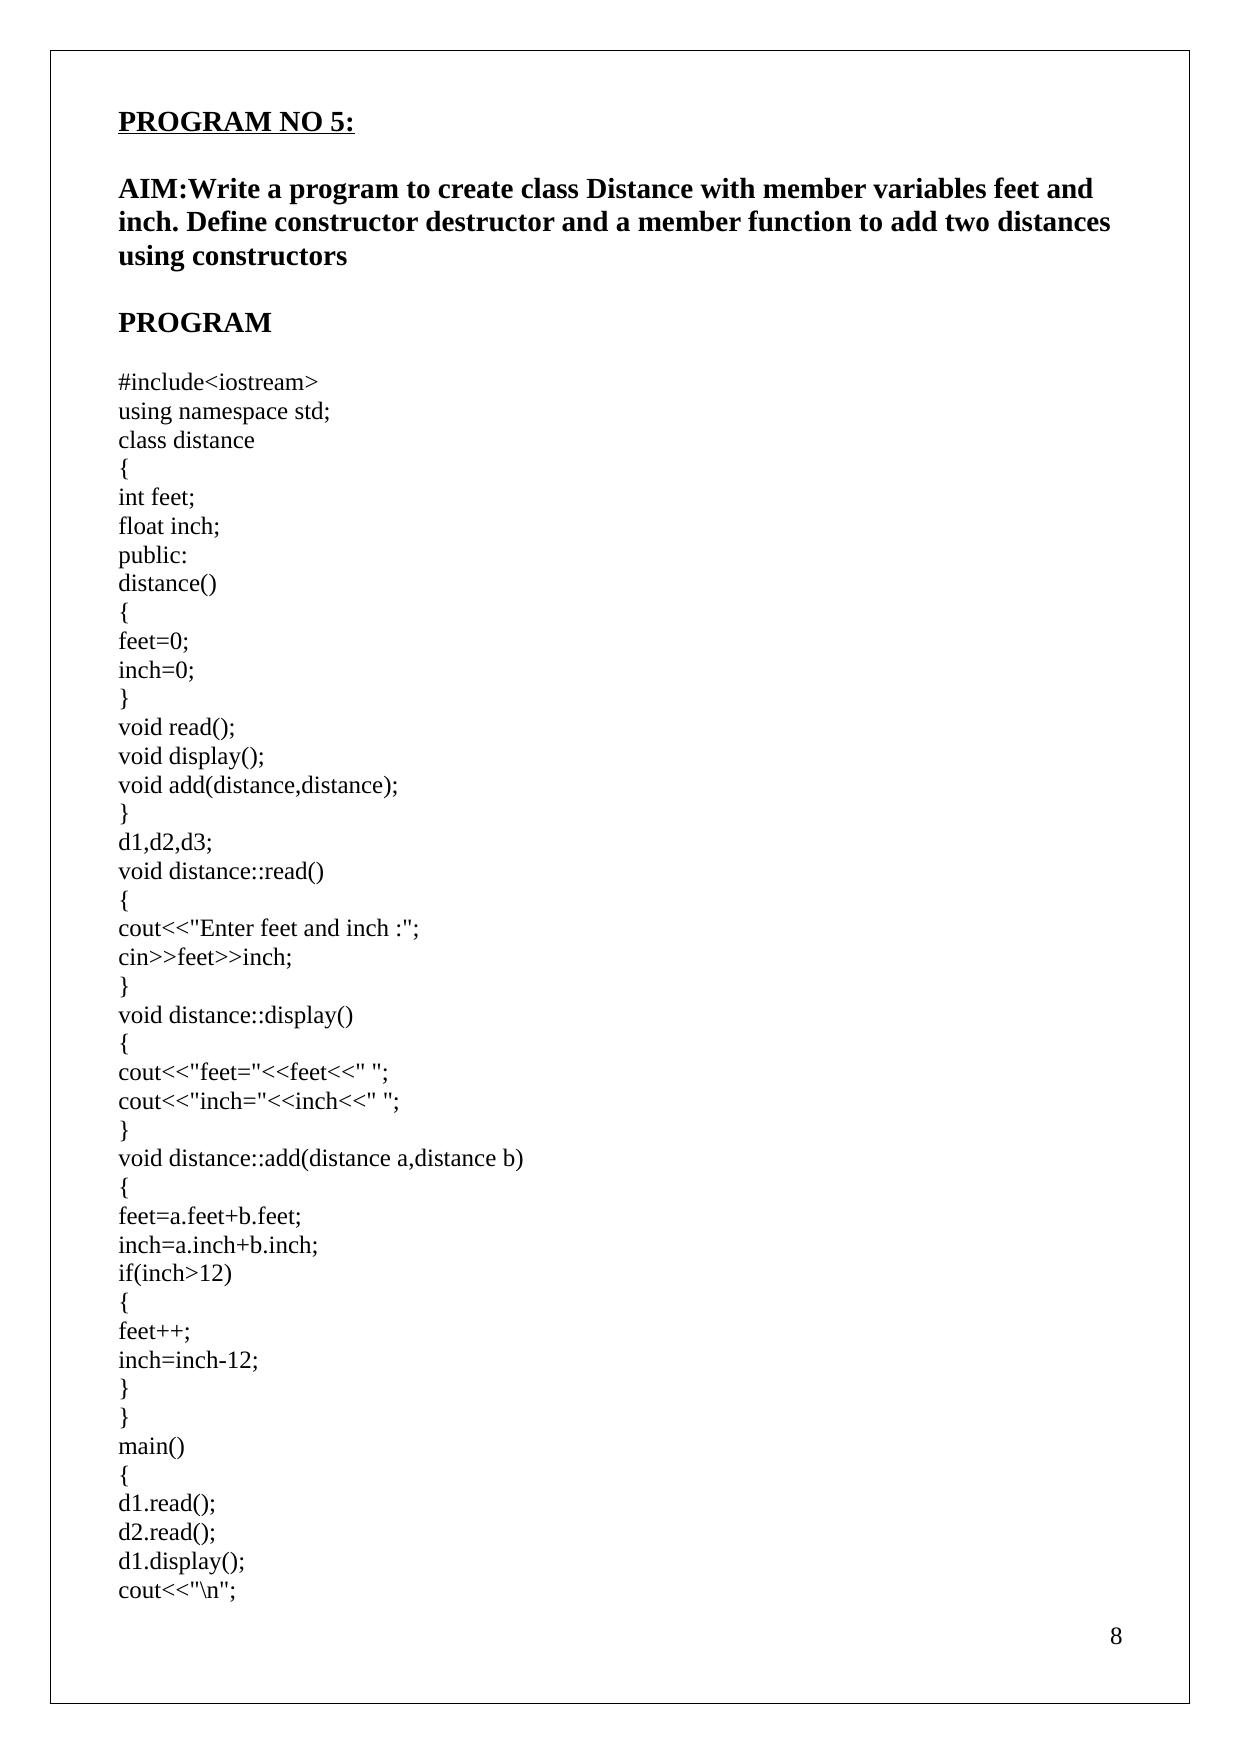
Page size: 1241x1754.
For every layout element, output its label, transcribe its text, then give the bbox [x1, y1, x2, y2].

text void read(); [118, 712, 1122, 741]
text float inch; [118, 511, 1122, 540]
text { [118, 453, 1122, 482]
text main() [118, 1431, 1122, 1460]
text } [118, 1115, 1122, 1143]
text void distance::display() [118, 1000, 1122, 1028]
text } [118, 1373, 1122, 1402]
text inch=a.inch+b.inch; [118, 1230, 1122, 1258]
text cout<<"Enter feet and inch :"; [118, 913, 1122, 942]
text cout<<"inch="<<inch<<" "; [118, 1086, 1122, 1115]
text { [118, 1028, 1122, 1057]
text PROGRAM NO 5: [118, 104, 1122, 137]
text distance() [118, 568, 1122, 597]
text void distance::read() [118, 856, 1122, 885]
text void display(); [118, 741, 1122, 770]
text cout<<"\n"; [118, 1575, 1122, 1603]
text d1.display(); [118, 1546, 1122, 1575]
text { [118, 597, 1122, 626]
text feet=a.feet+b.feet; [118, 1201, 1122, 1230]
text feet=0; [118, 626, 1122, 655]
text if(inch>12) [118, 1258, 1122, 1287]
text #include<iostream> [118, 367, 1122, 396]
text d2.read(); [118, 1517, 1122, 1546]
text inch=0; [118, 655, 1122, 683]
text } [118, 798, 1122, 827]
text inch=inch-12; [118, 1345, 1122, 1373]
text { [118, 885, 1122, 913]
text { [118, 1287, 1122, 1316]
text feet++; [118, 1316, 1122, 1345]
text class distance [118, 425, 1122, 453]
text { [118, 1460, 1122, 1488]
text void add(distance,distance); [118, 770, 1122, 798]
text AIM:Write a program to create class Distance with member variables feet and inch. Define constructor destructor and a member function to add two distances using constructors [118, 171, 1122, 271]
text } [118, 971, 1122, 1000]
text } [118, 683, 1122, 712]
text public: [118, 540, 1122, 568]
text d1,d2,d3; [118, 827, 1122, 856]
text int feet; [118, 482, 1122, 511]
text cin>>feet>>inch; [118, 942, 1122, 971]
text using namespace std; [118, 396, 1122, 425]
text void distance::add(distance a,distance b) [118, 1143, 1122, 1172]
text PROGRAM [118, 305, 1122, 338]
text } [118, 1402, 1122, 1431]
text cout<<"feet="<<feet<<" "; [118, 1057, 1122, 1086]
text { [118, 1172, 1122, 1201]
text d1.read(); [118, 1488, 1122, 1517]
